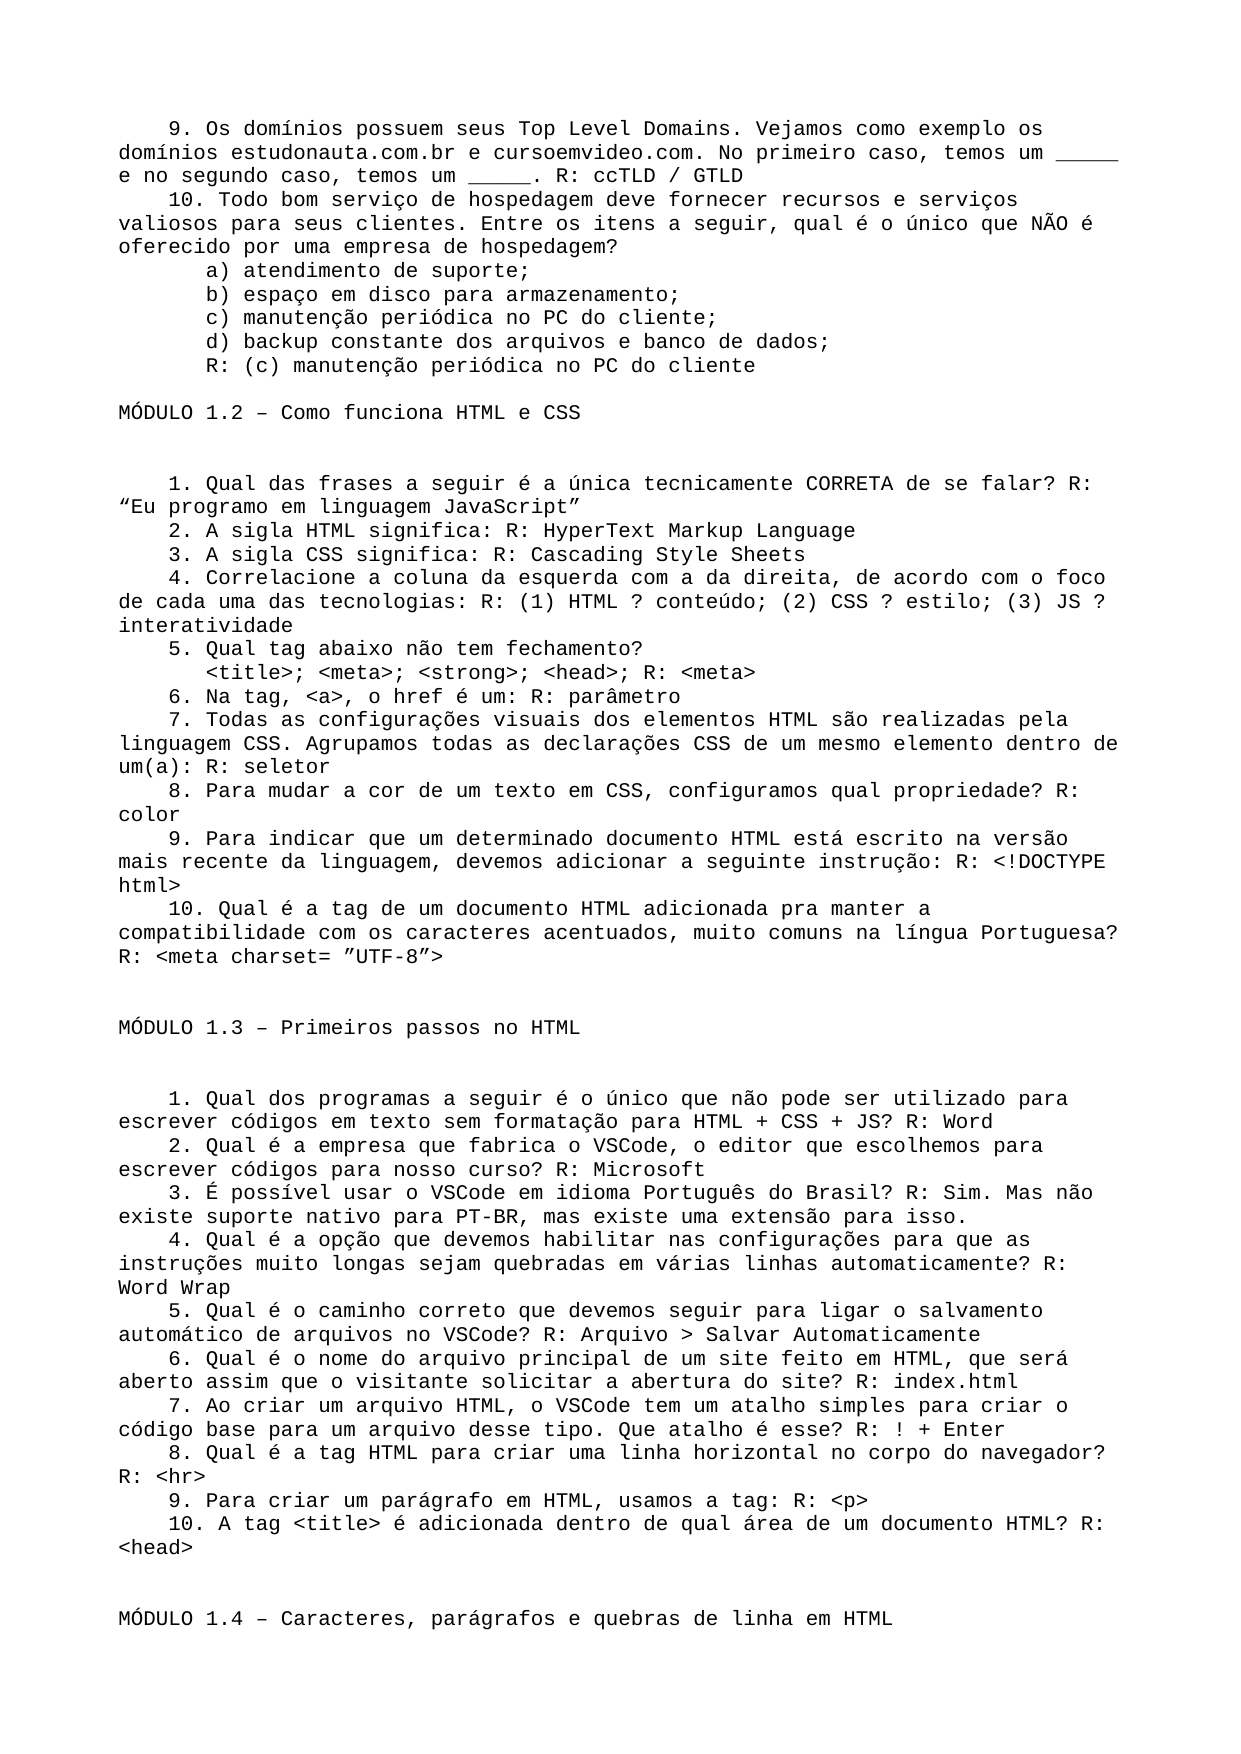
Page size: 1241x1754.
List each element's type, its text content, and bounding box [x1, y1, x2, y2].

text MÓDULO 1.3 – Primeiros passos no HTML [118, 1017, 1122, 1040]
text 3. É possível usar o VSCode em idioma Português do Brasil? R: Sim. Mas não existe suporte nativo para PT-BR, mas existe uma extensão para isso. [118, 1182, 1122, 1229]
text 5. Qual tag abaixo não tem fechamento? [118, 638, 1122, 662]
text 10. Qual é a tag de um documento HTML adicionada pra manter a compatibilidade com os caracteres acentuados, muito comuns na língua Portuguesa? R: <meta charset= ”UTF-8”> [118, 898, 1122, 969]
text 2. A sigla HTML significa: R: HyperText Markup Language [118, 520, 1122, 544]
text 9. Os domínios possuem seus Top Level Domains. Vejamos como exemplo os domínios estudonauta.com.br e cursoemvideo.com. No primeiro caso, temos um _____ e no segundo caso, temos um _____. R: ccTLD / GTLD [118, 118, 1122, 189]
text 4. Qual é a opção que devemos habilitar nas configurações para que as instruções muito longas sejam quebradas em várias linhas automaticamente? R: Word Wrap [118, 1229, 1122, 1300]
text c) manutenção periódica no PC do cliente; [118, 307, 1122, 331]
text 10. Todo bom serviço de hospedagem deve fornecer recursos e serviços valiosos para seus clientes. Entre os itens a seguir, qual é o único que NÃO é oferecido por uma empresa de hospedagem? [118, 189, 1122, 260]
text 6. Qual é o nome do arquivo principal de um site feito em HTML, que será aberto assim que o visitante solicitar a abertura do site? R: index.html [118, 1348, 1122, 1395]
text 9. Para indicar que um determinado documento HTML está escrito na versão mais recente da linguagem, devemos adicionar a seguinte instrução: R: <!DOCTYPE html> [118, 827, 1122, 898]
text MÓDULO 1.2 – Como funciona HTML e CSS [118, 402, 1122, 426]
text 4. Correlacione a coluna da esquerda com a da direita, de acordo com o foco de cada uma das tecnologias: R: (1) HTML ? conteúdo; (2) CSS ? estilo; (3) JS ? interatividade [118, 567, 1122, 638]
text b) espaço em disco para armazenamento; [118, 284, 1122, 307]
text a) atendimento de suporte; [118, 260, 1122, 284]
text 3. A sigla CSS significa: R: Cascading Style Sheets [118, 544, 1122, 567]
text 7. Ao criar um arquivo HTML, o VSCode tem um atalho simples para criar o código base para um arquivo desse tipo. Que atalho é esse? R: ! + Enter [118, 1395, 1122, 1442]
text <title>; <meta>; <strong>; <head>; R: <meta> [118, 662, 1122, 686]
text 8. Para mudar a cor de um texto em CSS, configuramos qual propriedade? R: color [118, 780, 1122, 827]
text 9. Para criar um parágrafo em HTML, usamos a tag: R: <p> [118, 1489, 1122, 1513]
text 6. Na tag, <a>, o href é um: R: parâmetro [118, 686, 1122, 709]
text R: (c) manutenção periódica no PC do cliente [118, 354, 1122, 378]
text 8. Qual é a tag HTML para criar uma linha horizontal no corpo do navegador? R: <hr> [118, 1442, 1122, 1489]
text 10. A tag <title> é adicionada dentro de qual área de um documento HTML? R: <head> [118, 1513, 1122, 1561]
text 2. Qual é a empresa que fabrica o VSCode, o editor que escolhemos para escrever códigos para nosso curso? R: Microsoft [118, 1135, 1122, 1182]
text 1. Qual dos programas a seguir é o único que não pode ser utilizado para escrever códigos em texto sem formatação para HTML + CSS + JS? R: Word [118, 1088, 1122, 1135]
text 1. Qual das frases a seguir é a única tecnicamente CORRETA de se falar? R: “Eu programo em linguagem JavaScript” [118, 473, 1122, 520]
text MÓDULO 1.4 – Caracteres, parágrafos e quebras de linha em HTML [118, 1608, 1122, 1631]
text 5. Qual é o caminho correto que devemos seguir para ligar o salvamento automático de arquivos no VSCode? R: Arquivo > Salvar Automaticamente [118, 1300, 1122, 1348]
text 7. Todas as configurações visuais dos elementos HTML são realizadas pela linguagem CSS. Agrupamos todas as declarações CSS de um mesmo elemento dentro de um(a): R: seletor [118, 709, 1122, 780]
text d) backup constante dos arquivos e banco de dados; [118, 331, 1122, 354]
